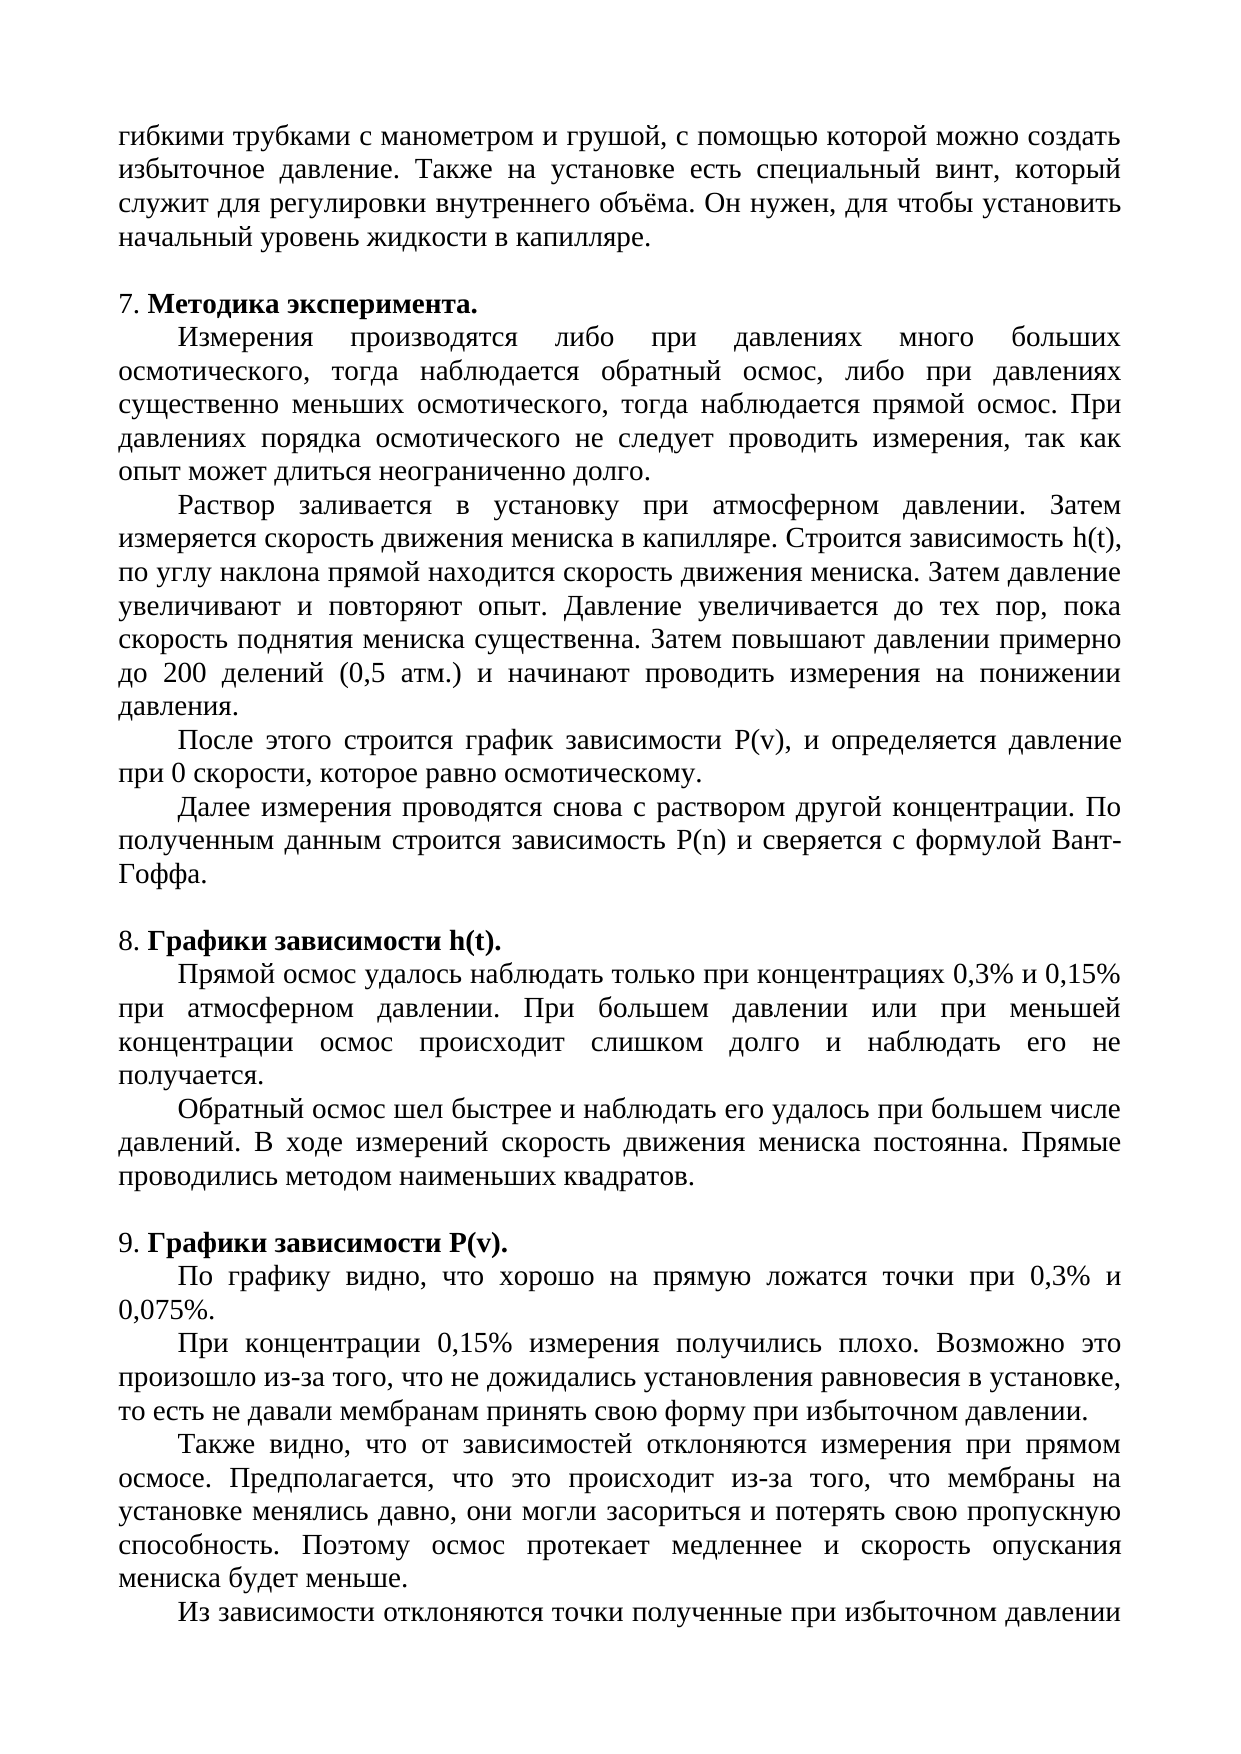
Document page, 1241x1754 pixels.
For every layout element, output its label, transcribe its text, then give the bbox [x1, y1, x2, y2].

text гибкими трубками с манометром и грушой, с помощью которой можно создать избыточное давление. Также на установке есть специальный винт, который служит для регулировки внутреннего объёма. Он нужен, для чтобы установить начальный уровень жидкости в капилляре. [118, 118, 1122, 252]
text 8. Графики зависимости h(t). [118, 923, 1122, 957]
text Измерения производятся либо при давлениях много больших осмотического, тогда наблюдается обратный осмос, либо при давлениях существенно меньших осмотического, тогда наблюдается прямой осмос. При давлениях порядка осмотического не следует проводить измерения, так как опыт может длиться неограниченно долго. [118, 319, 1122, 487]
text После этого строится график зависимости P(v), и определяется давление при 0 скорости, которое равно осмотическому. [118, 722, 1122, 789]
text Обратный осмос шел быстрее и наблюдать его удалось при большем числе давлений. В ходе измерений скорость движения мениска постоянна. Прямые проводились методом наименьших квадратов. [118, 1091, 1122, 1191]
text 7. Методика эксперимента. [118, 286, 1122, 319]
text По графику видно, что хорошо на прямую ложатся точки при 0,3% и 0,075%. [118, 1258, 1122, 1326]
text При концентрации 0,15% измерения получились плохо. Возможно это произошло из-за того, что не дожидались установления равновесия в установке, то есть не давали мембранам принять свою форму при избыточном давлении. [118, 1326, 1122, 1426]
text Из зависимости отклоняются точки полученные при избыточном давлении [118, 1594, 1122, 1627]
text Прямой осмос удалось наблюдать только при концентрациях 0,3% и 0,15% при атмосферном давлении. При большем давлении или при меньшей концентрации осмос происходит слишком долго и наблюдать его не получается. [118, 957, 1122, 1091]
text Также видно, что от зависимостей отклоняются измерения при прямом осмосе. Предполагается, что это происходит из-за того, что мембраны на установке менялись давно, они могли засориться и потерять свою пропускную способность. Поэтому осмос протекает медленнее и скорость опускания мениска будет меньше. [118, 1426, 1122, 1594]
text Далее измерения проводятся снова с раствором другой концентрации. По полученным данным строится зависимость P(n) и сверяется с формулой Вант-Гоффа. [118, 789, 1122, 889]
text Раствор заливается в установку при атмосферном давлении. Затем измеряется скорость движения мениска в капилляре. Строится зависимость h(t), по углу наклона прямой находится скорость движения мениска. Затем давление увеличивают и повторяют опыт. Давление увеличивается до тех пор, пока скорость поднятия мениска существенна. Затем повышают давлении примерно до 200 делений (0,5 атм.) и начинают проводить измерения на понижении давления. [118, 487, 1122, 722]
text 9. Графики зависимости P(v). [118, 1225, 1122, 1258]
